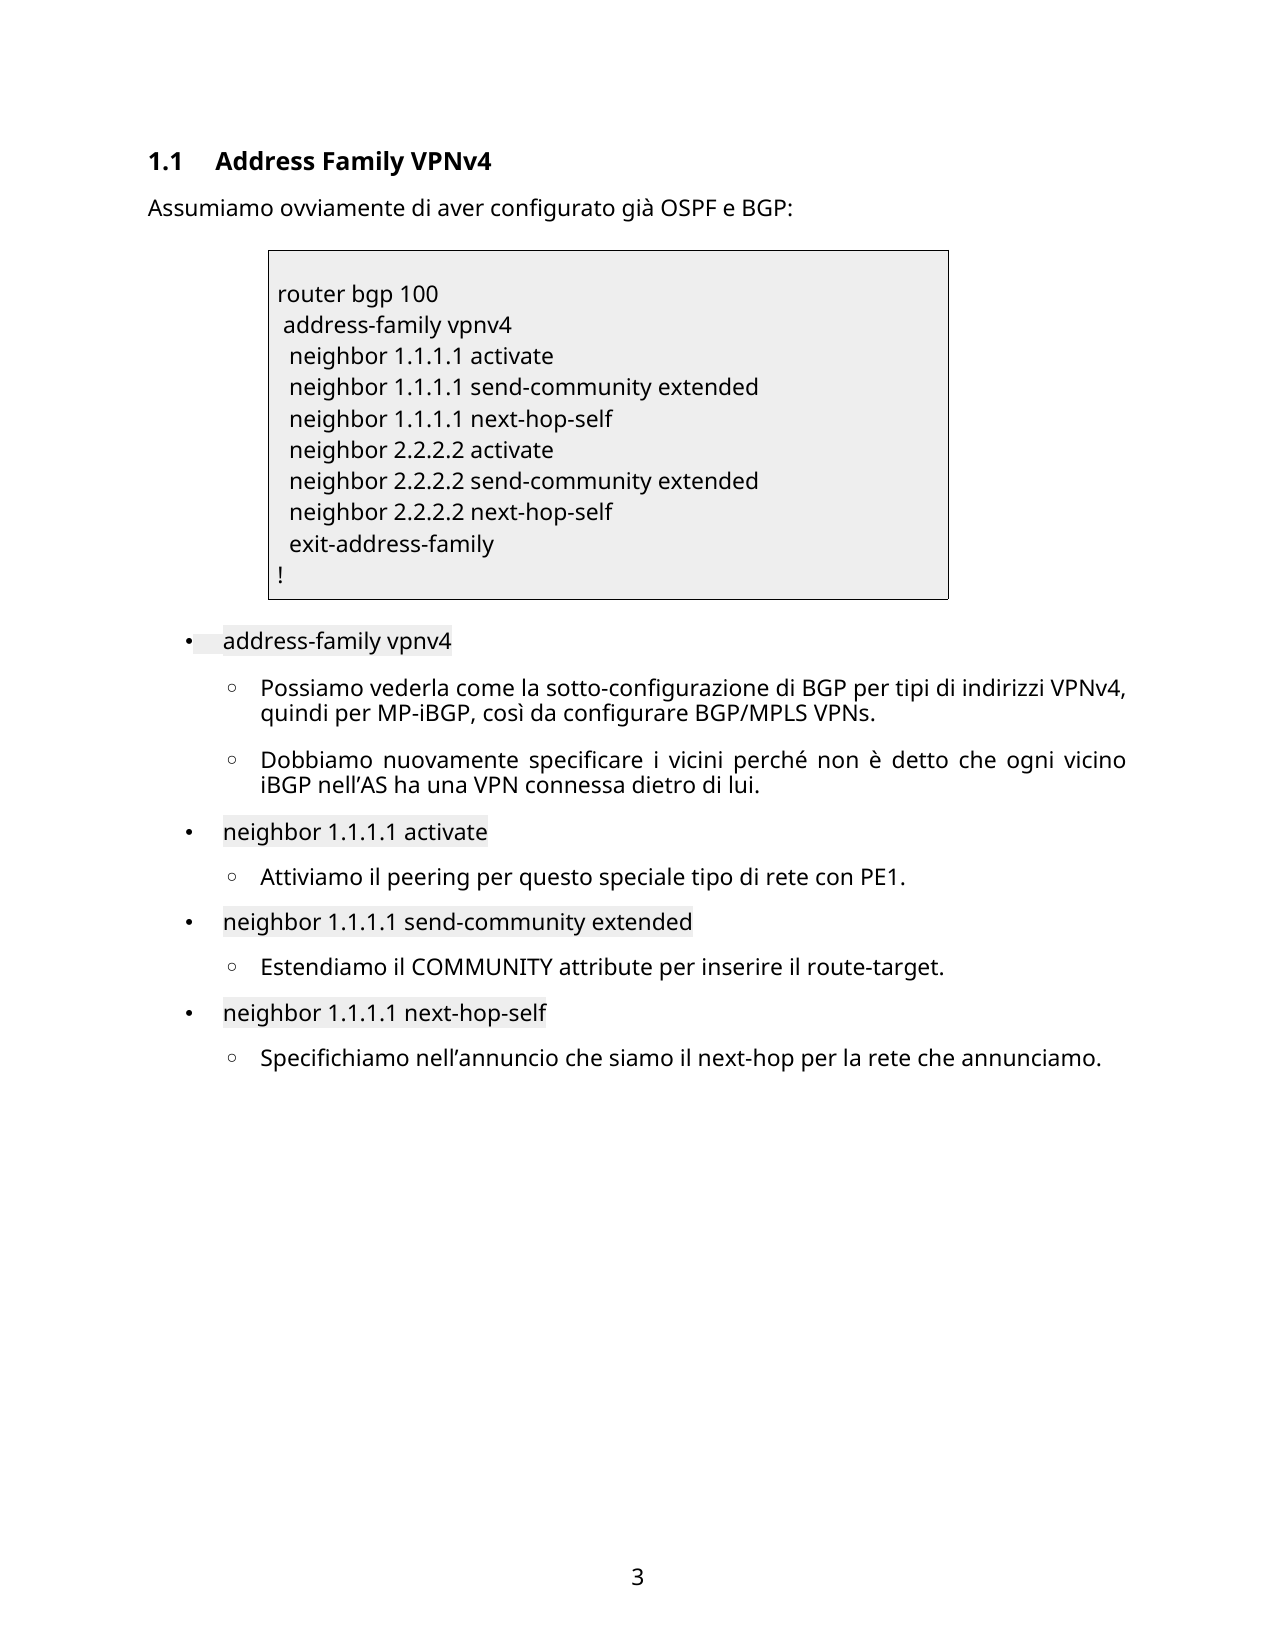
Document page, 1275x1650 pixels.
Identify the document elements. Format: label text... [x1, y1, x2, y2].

text Assumiamo ovviamente di aver configurato già OSPF e BGP: [148, 195, 1127, 222]
text ! [277, 559, 939, 590]
text neighbor 2.2.2.2 next-hop-self [277, 496, 939, 527]
text exit-address-family [277, 527, 939, 559]
text neighbor 1.1.1.1 next-hop-self [277, 402, 939, 434]
list neighbor 1.1.1.1 next-hop-self [185, 1000, 1127, 1026]
text neighbor 2.2.2.2 send-community extended [277, 465, 939, 496]
subtitle Address Family VPNv4 [148, 148, 1127, 176]
list Specifichiamo nell’annuncio che siamo il next-hop per la rete che annunciamo. [223, 1045, 1127, 1072]
list Dobbiamo nuovamente specificare i vicini perché non è detto che ogni vicino iBGP nell’AS ha una VPN connessa dietro di lui. [223, 747, 1127, 800]
text neighbor 1.1.1.1 send-community extended [277, 371, 939, 402]
list Possiamo vederla come la sotto-configurazione di BGP per tipi di indirizzi VPNv4, quindi per MP-iBGP, così da configurare BGP/MPLS VPNs. [223, 675, 1127, 728]
text neighbor 2.2.2.2 activate [277, 434, 939, 465]
text neighbor 1.1.1.1 activate [277, 340, 939, 371]
list Attiviamo il peering per questo speciale tipo di rete con PE1. [223, 864, 1127, 891]
text router bgp 100 [277, 277, 939, 309]
list neighbor 1.1.1.1 activate [185, 819, 1127, 845]
list address-family vpnv4 [185, 241, 1127, 656]
list Estendiamo il COMMUNITY attribute per inserire il route-target. [223, 954, 1127, 981]
list neighbor 1.1.1.1 send-community extended [185, 909, 1127, 936]
text address-family vpnv4 [277, 309, 939, 340]
